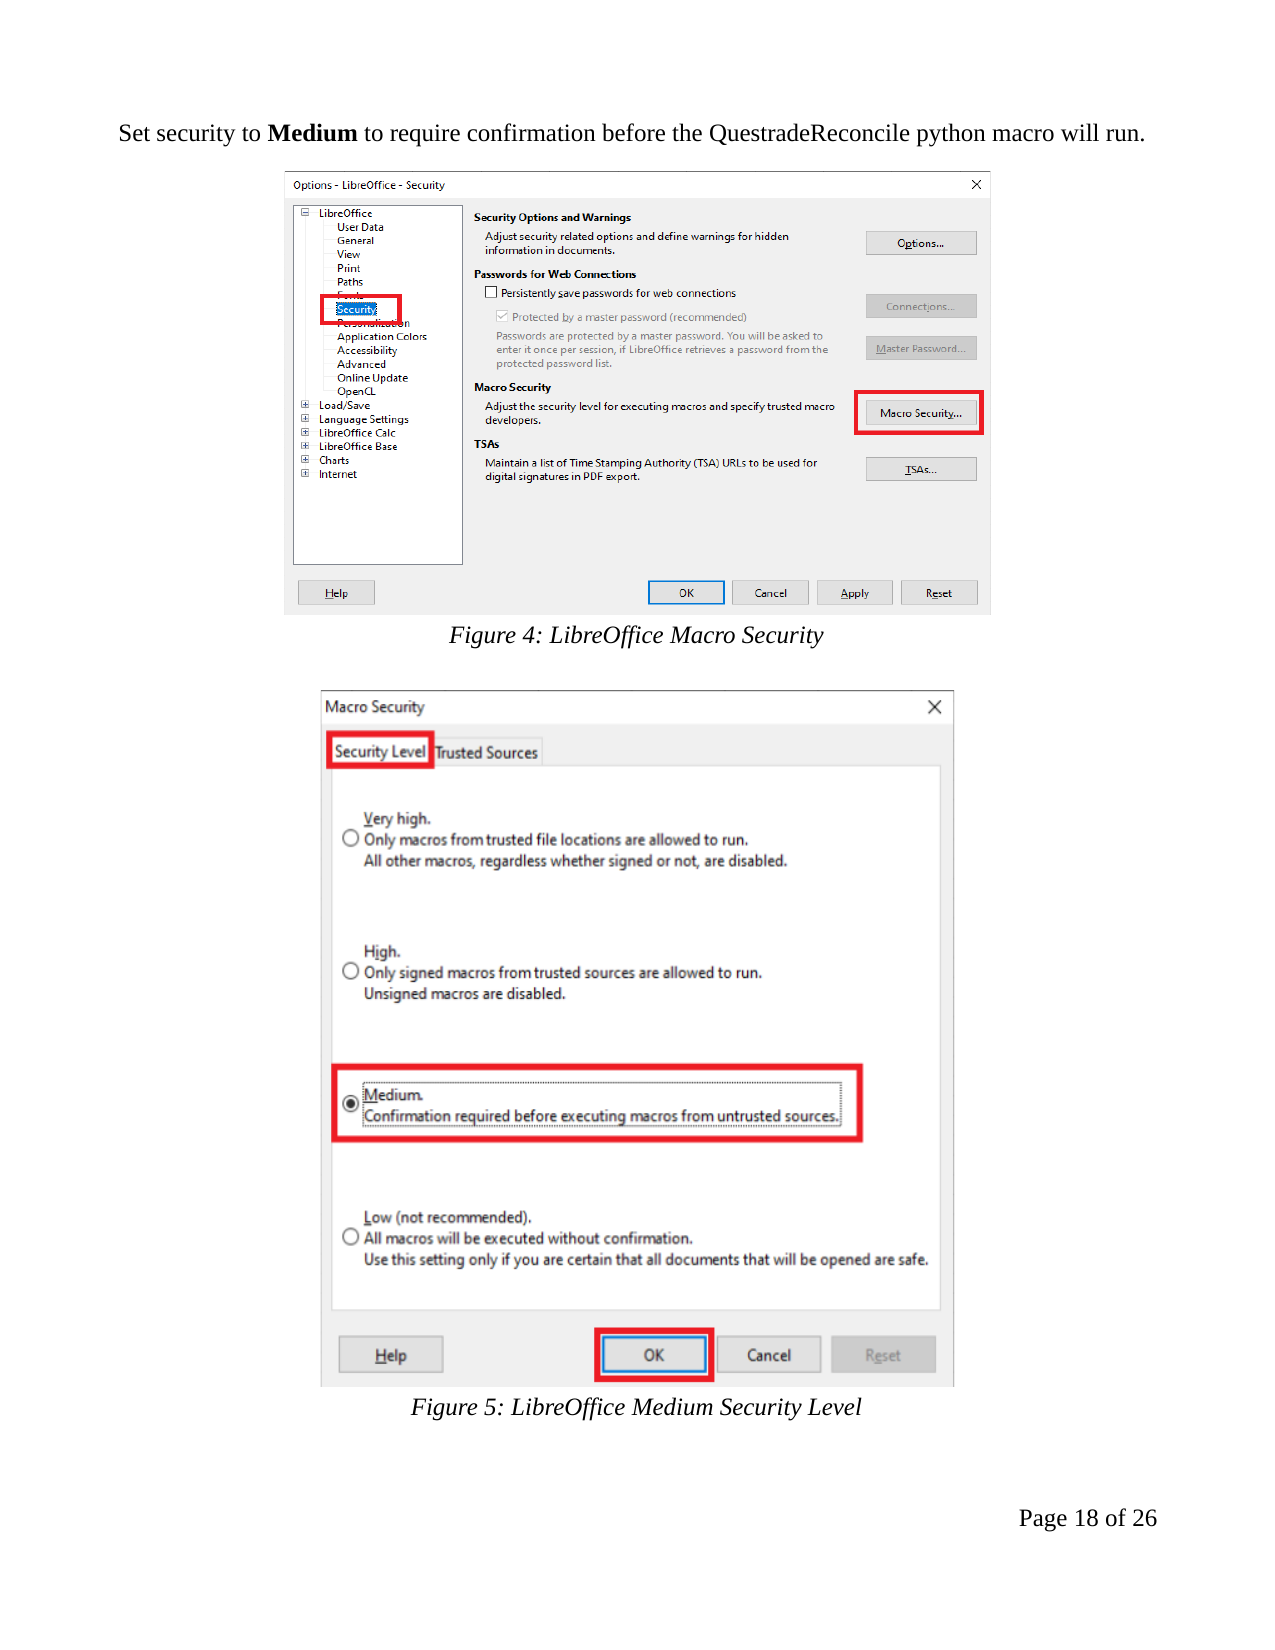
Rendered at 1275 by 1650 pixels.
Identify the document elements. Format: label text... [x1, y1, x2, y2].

text Set security to Medium to require confirmation before the QuestradeReconcile python macro will run. [118, 118, 1157, 147]
text Figure 5: LibreOffice Medium Security Level [297, 690, 978, 1421]
text Figure 4: LibreOffice Macro Security [270, 171, 1005, 649]
